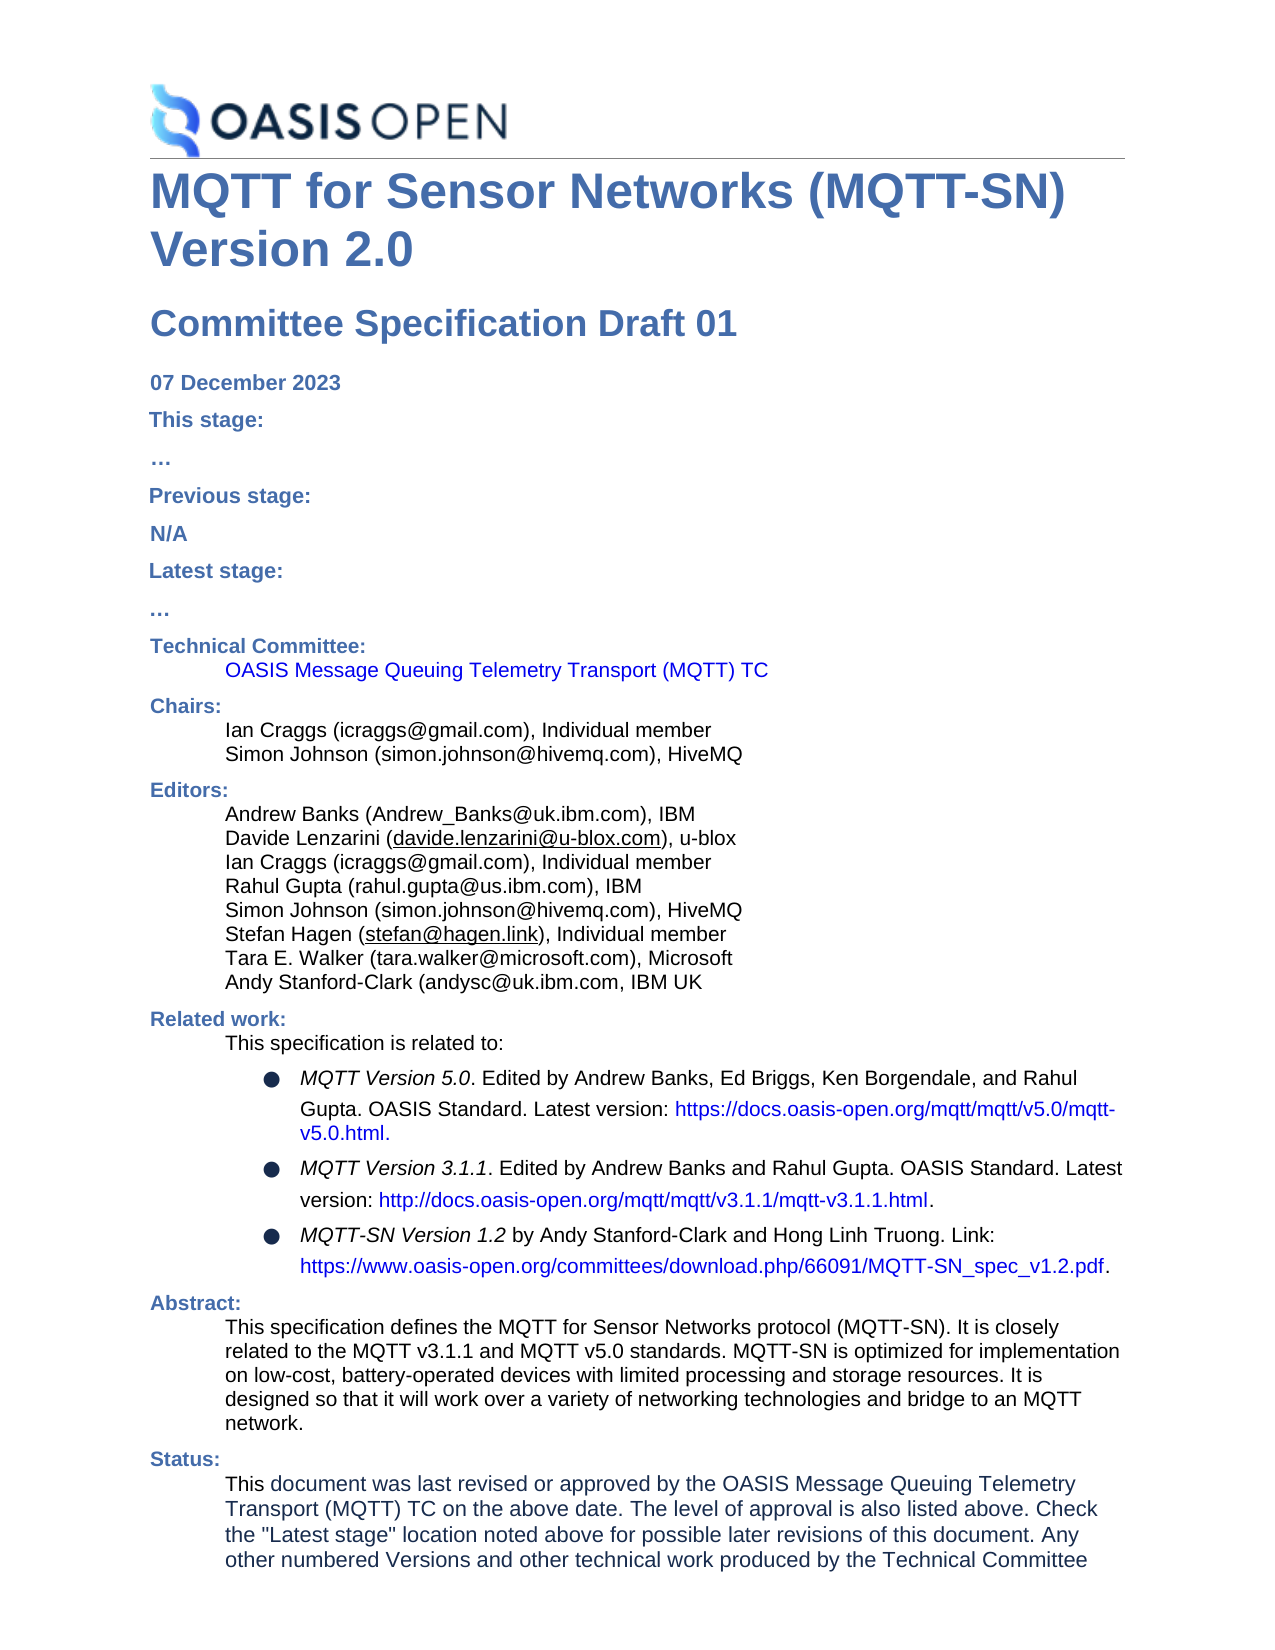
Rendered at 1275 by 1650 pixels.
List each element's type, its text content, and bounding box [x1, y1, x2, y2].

subtitle Committee Specification Draft 01 [150, 298, 1125, 344]
text Editors: [150, 778, 1125, 802]
text Technical Committee: [150, 633, 1125, 657]
text Simon Johnson (simon.johnson@hivemq.com), HiveMQ [225, 742, 1125, 766]
text Chairs: [150, 694, 1125, 718]
list MQTT Version 5.0. Edited by Andrew Banks, Ed Briggs, Ken Borgendale, and Rahul Gupta. OASIS Standard. Latest version: https://docs.oasis-open.org/mqtt/mqtt/v5.0/mqtt-v5.0.html. [262, 1054, 1125, 1145]
title MQTT for Sensor Networks (MQTT-SN) Version 2.0 [150, 159, 1125, 276]
text Latest stage: [148, 558, 1124, 583]
text Andrew Banks (Andrew_Banks@uk.ibm.com), IBM [225, 802, 1125, 826]
text Ian Craggs (icraggs@gmail.com), Individual member [225, 850, 340, 874]
text Related work: [150, 1006, 1125, 1030]
text Andy Stanford-Clark (andysc@uk.ibm.com, IBM UK [225, 970, 1125, 994]
text Ian Craggs (icraggs@gmail.com), Individual member [523, 718, 1125, 742]
text N/A [150, 520, 1125, 546]
text Status: [150, 1447, 1125, 1471]
text Simon Johnson (simon.johnson@hivemq.com), HiveMQ [225, 898, 1124, 922]
list MQTT Version 3.1.1. Edited by Andrew Banks and Rahul Gupta. OASIS Standard. Latest version: http://docs.oasis-open.org/mqtt/mqtt/v3.1.1/mqtt-v3.1.1.html. [262, 1145, 1125, 1212]
text … [148, 596, 1124, 621]
list MQTT-SN Version 1.2 by Andy Stanford-Clark and Hong Linh Truong. Link: https://www.oasis-open.org/committees/download.php/66091/MQTT-SN_spec_v1.2.pdf. [262, 1212, 1125, 1278]
text This document was last revised or approved by the OASIS Message Queuing Telemetry Transport (MQTT) TC on the above date. The level of approval is also listed above. Check the "Latest stage" location noted above for possible later revisions of this document. Any other numbered Versions and other technical work produced by the Technical Committee [225, 1471, 1125, 1572]
text This stage: [148, 407, 1124, 432]
text 07 December 2023 [150, 369, 1125, 395]
text Stefan Hagen (stefan@hagen.link), Individual member [225, 922, 1124, 946]
text This specification is related to: [225, 1030, 1125, 1054]
text Davide Lenzarini (davide.lenzarini@u-blox.com), u-blox [225, 826, 1124, 850]
text OASIS Message Queuing Telemetry Transport (MQTT) TC [150, 657, 1125, 681]
text Ian Craggs (icraggs@gmail.com), Individual member [523, 850, 1124, 874]
text This specification defines the MQTT for Sensor Networks protocol (MQTT-SN). It is closely related to the MQTT v3.1.1 and MQTT v5.0 standards. MQTT-SN is optimized for implementation on low-cost, battery-operated devices with limited processing and storage resources. It is designed so that it will work over a variety of networking technologies and bridge to an MQTT network. [225, 1315, 1125, 1434]
text Tara E. Walker (tara.walker@microsoft.com), Microsoft [225, 946, 1125, 970]
text Previous stage: [148, 483, 1124, 508]
text … [150, 445, 1125, 470]
text Ian Craggs (icraggs@gmail.com), Individual member [225, 718, 340, 742]
text Abstract: [150, 1291, 1125, 1315]
text Rahul Gupta (rahul.gupta@us.ibm.com), IBM [225, 874, 1125, 898]
picture [148, 83, 510, 159]
